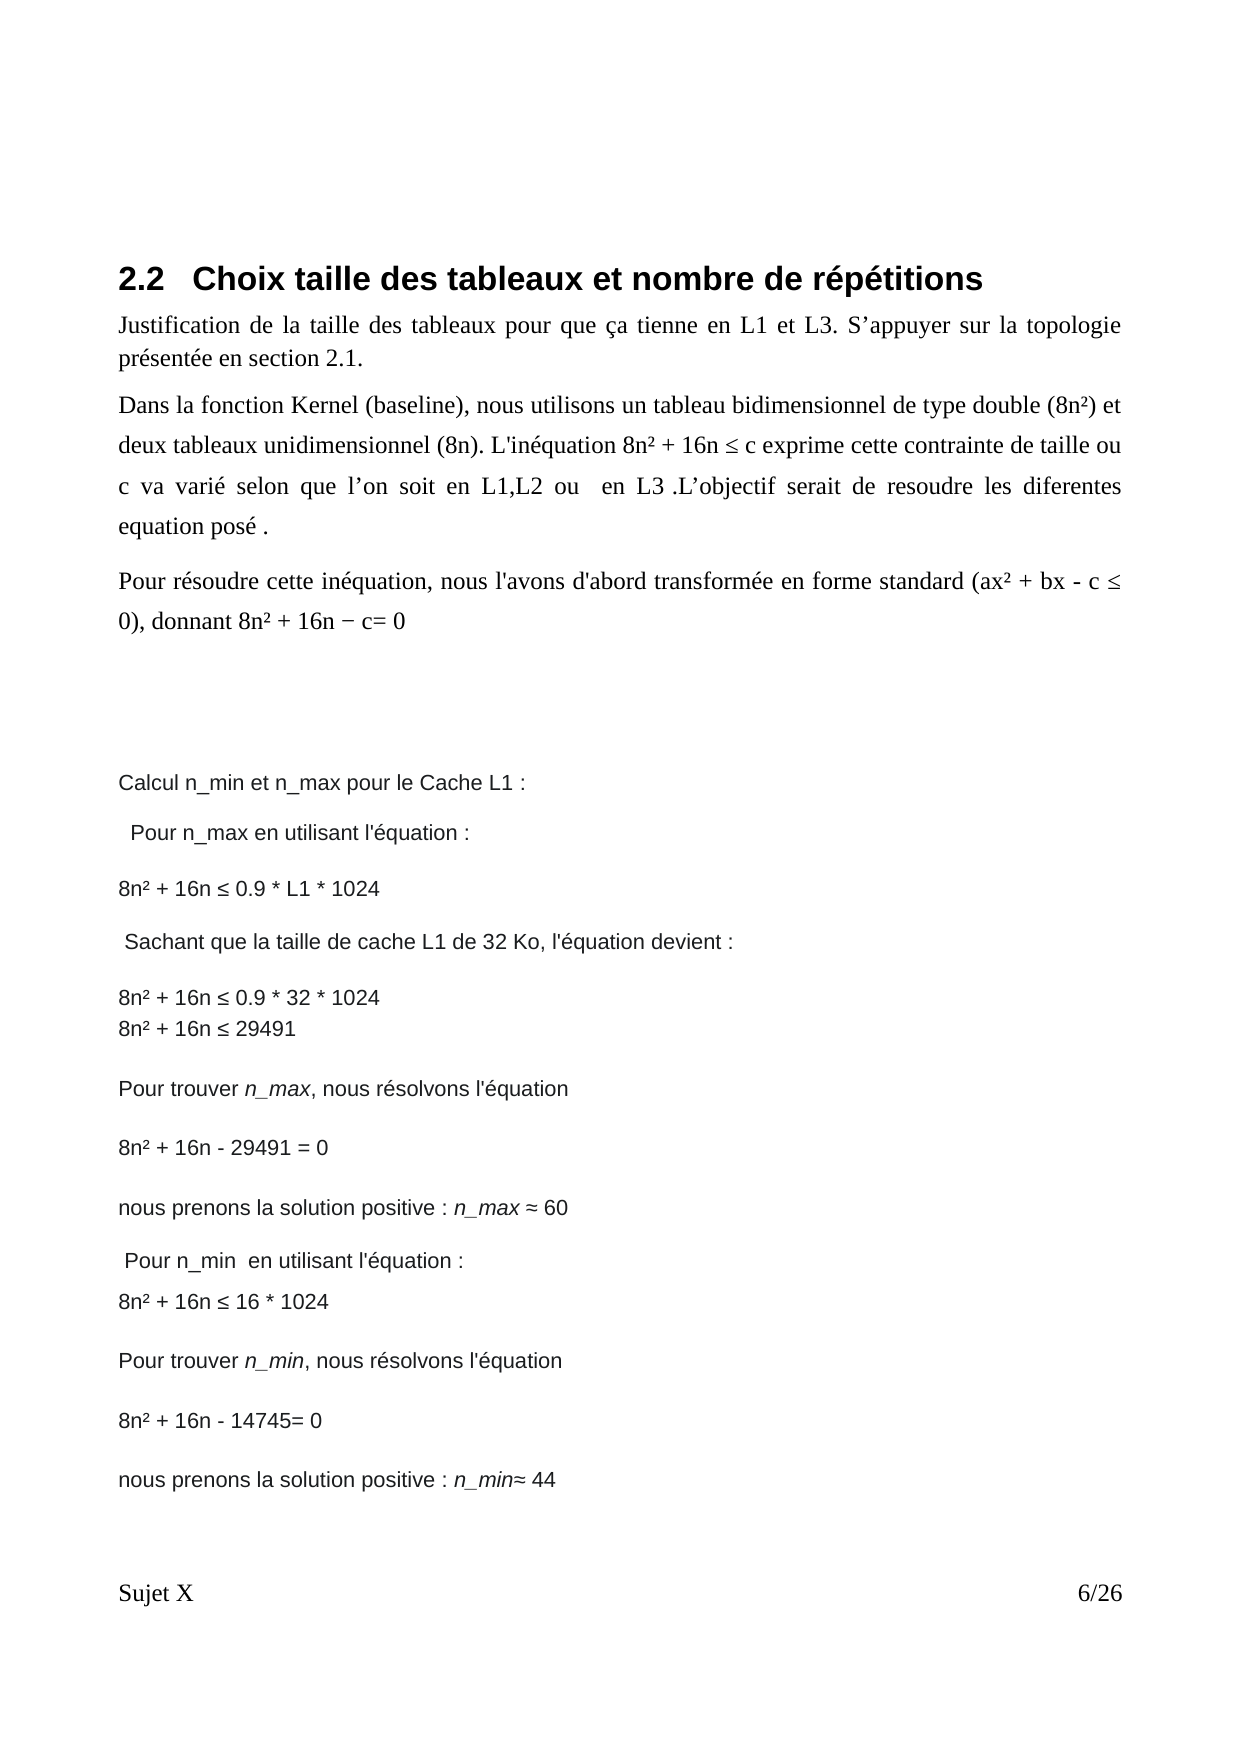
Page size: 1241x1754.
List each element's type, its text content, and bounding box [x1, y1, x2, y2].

text Pour résoudre cette inéquation, nous l'avons d'abord transformée en forme standard (ax² + bx - c ≤ 0), donnant 8n² + 16n − c= 0 [118, 566, 1122, 635]
text 8n² + 16n ≤ 16 * 1024 [118, 1283, 1122, 1314]
subtitle Choix taille des tableaux et nombre de répétitions [118, 258, 1122, 297]
text nous prenons la solution positive : n_max ≈ 60 [118, 1188, 1122, 1220]
text Calcul n_min et n_max pour le Cache L1 : [118, 770, 1122, 796]
text 8n² + 16n ≤ 0.9 * 32 * 1024 8n² + 16n ≤ 29491 [118, 979, 1122, 1042]
text 8n² + 16n ≤ 0.9 * L1 * 1024 [118, 870, 1122, 901]
text Pour trouver n_min, nous résolvons l'équation [118, 1342, 1122, 1374]
text Pour n_max en utilisant l'équation : [118, 820, 1122, 845]
text 8n² + 16n - 29491 = 0 [118, 1129, 1122, 1160]
text Pour trouver n_max, nous résolvons l'équation [118, 1070, 1122, 1101]
text Sachant que la taille de cache L1 de 32 Ko, l'équation devient : [118, 929, 1122, 954]
text Dans la fonction Kernel (baseline), nous utilisons un tableau bidimensionnel de type double (8n²) et deux tableaux unidimensionnel (8n). L'inéquation 8n² + 16n ≤ c exprime cette contrainte de taille ou c va varié selon que l’on soit en L1,L2 ou en L3 .L’objectif serait de resoudre les diferentes equation posé . [118, 390, 1122, 540]
text Justification de la taille des tableaux pour que ça tienne en L1 et L3. S’appuyer sur la topologie présentée en section 2.1. [118, 310, 1122, 371]
text Pour n_min en utilisant l'équation : [118, 1248, 1122, 1273]
text nous prenons la solution positive : n_min≈ 44 [118, 1461, 1122, 1492]
text 8n² + 16n - 14745= 0 [118, 1402, 1122, 1433]
